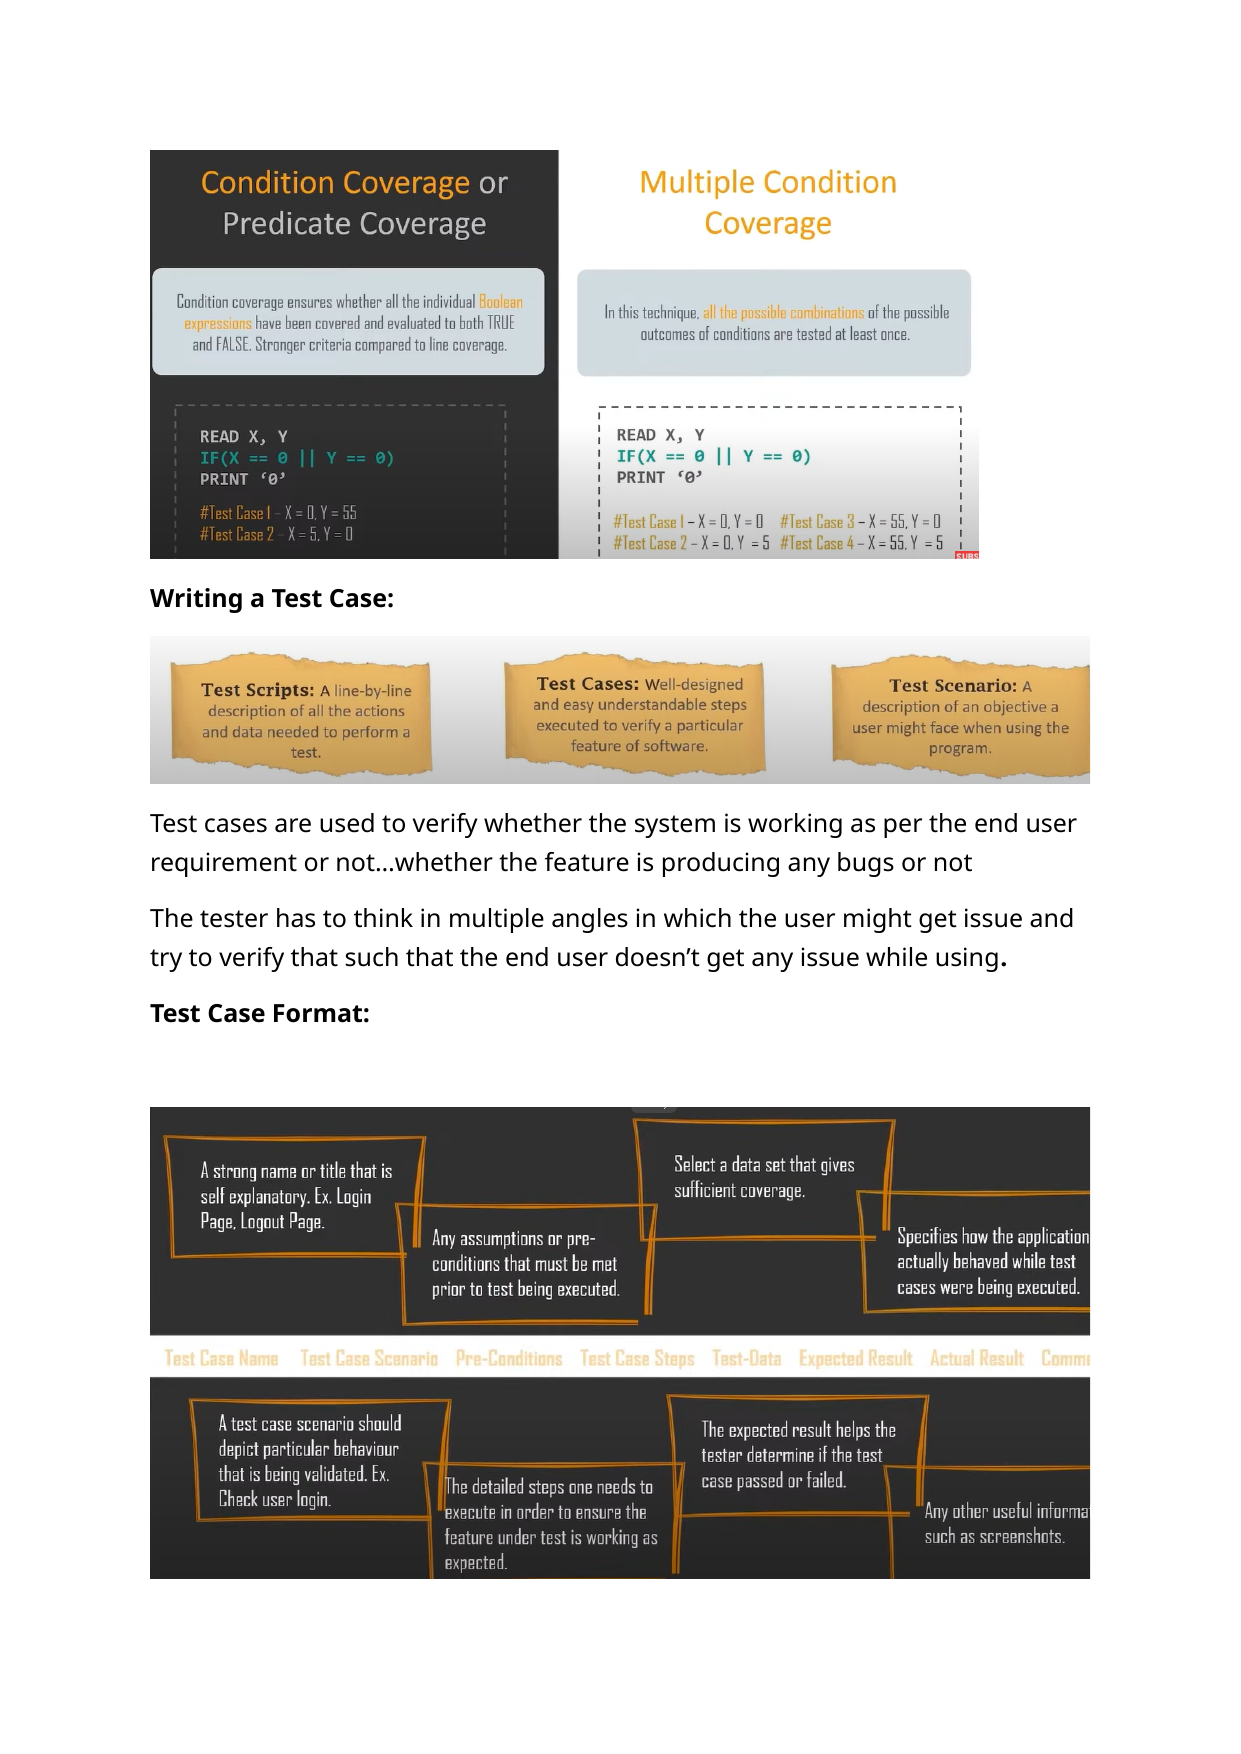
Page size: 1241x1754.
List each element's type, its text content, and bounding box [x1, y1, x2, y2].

text Writing a Test Case: [150, 580, 1090, 614]
text The tester has to think in multiple angles in which the user might get issue and try to verify that such that the end user doesn’t get any issue while using. [150, 901, 1090, 974]
text Test Case Format: [150, 996, 1090, 1030]
text Test cases are used to verify whether the system is working as per the end user requirement or not…whether the feature is producing any bugs or not [150, 806, 1090, 879]
